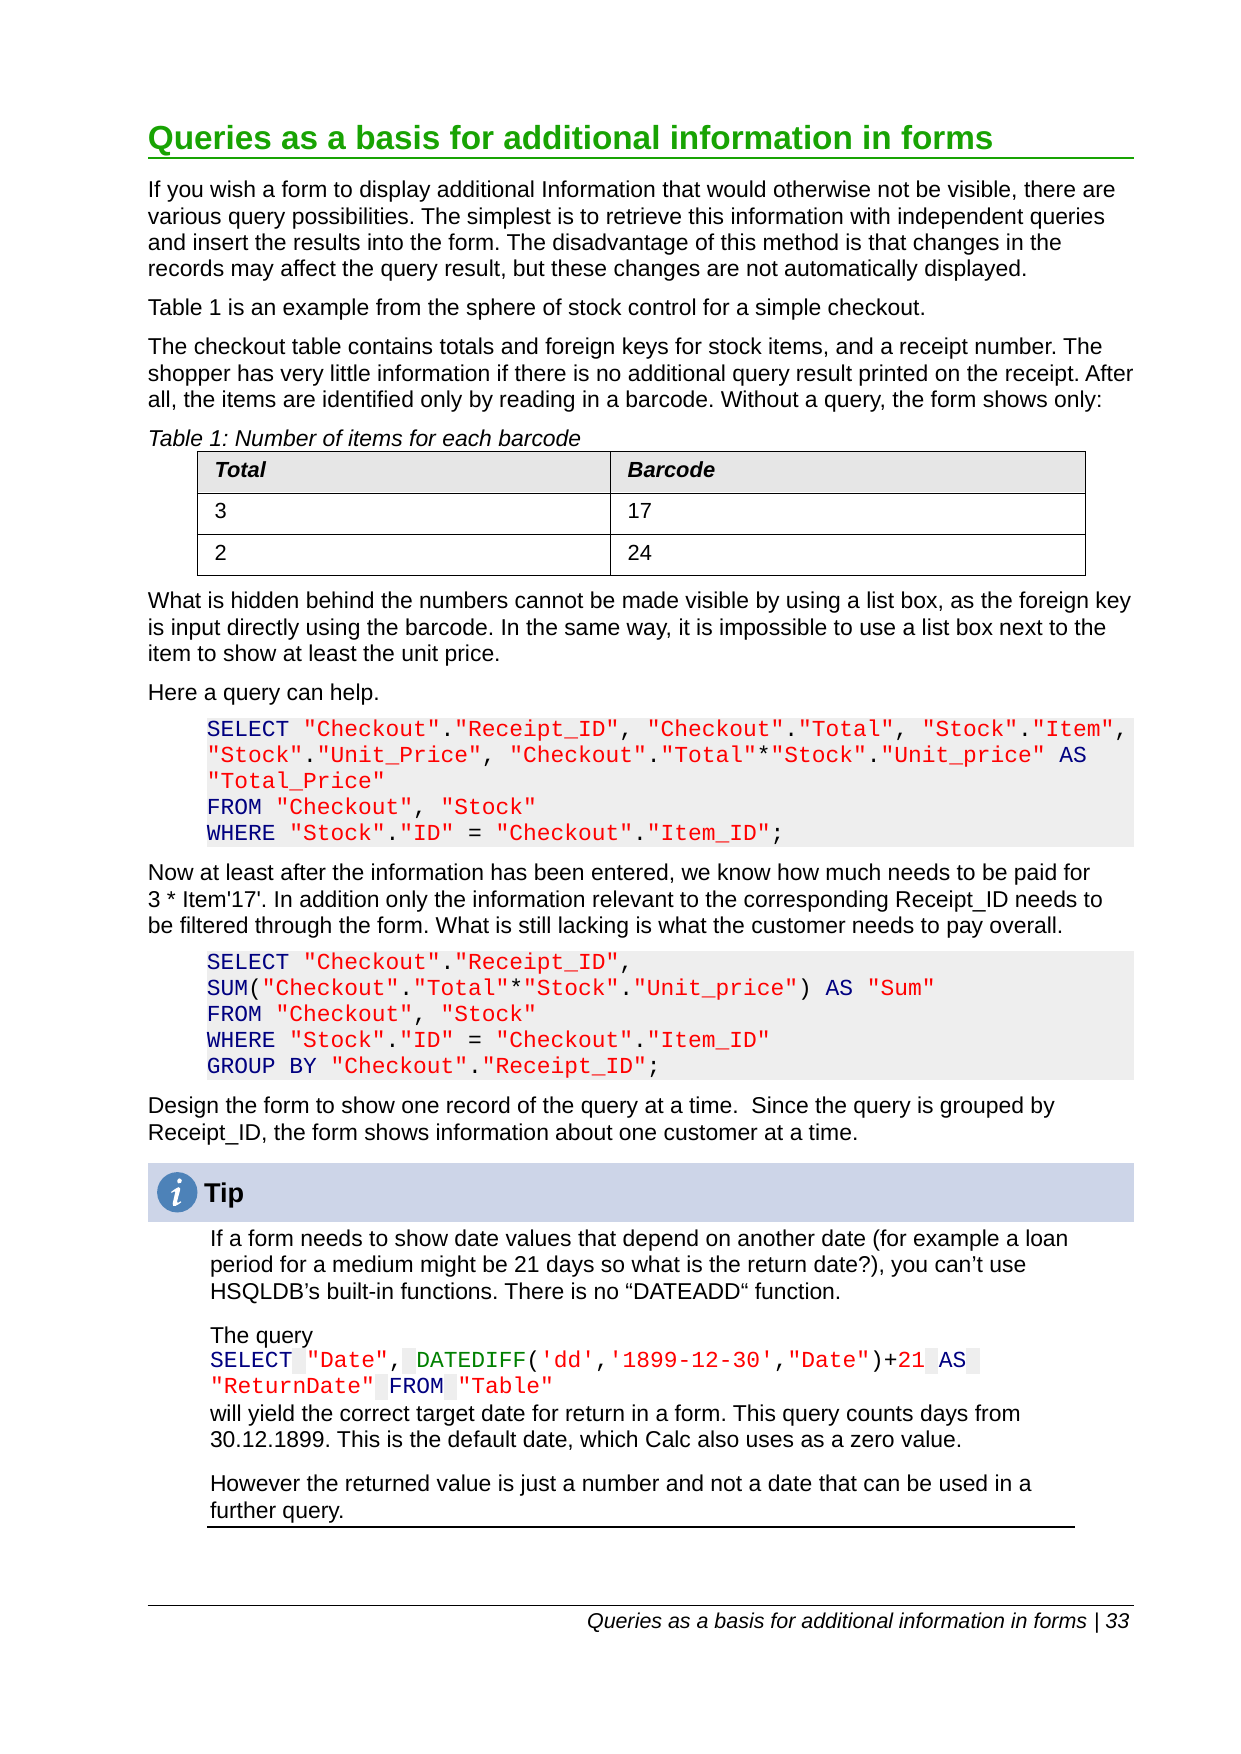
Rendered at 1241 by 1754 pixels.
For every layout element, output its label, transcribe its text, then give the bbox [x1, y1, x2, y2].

text SELECT "Checkout"."Receipt_ID", "Checkout"."Total", "Stock"."Item", "Stock"."Unit_Price", "Checkout"."Total"*"Stock"."Unit_price" AS "Total_Price" FROM "Checkout", "Stock" WHERE "Stock"."ID" = "Checkout"."Item_ID"; [207, 718, 1134, 847]
text Table 1 is an example from the sphere of stock control for a simple checkout. [148, 294, 1134, 321]
text SELECT "Checkout"."Receipt_ID", SUM("Checkout"."Total"*"Stock"."Unit_price") AS "Sum" FROM "Checkout", "Stock" WHERE "Stock"."ID" = "Checkout"."Item_ID" GROUP BY "Checkout"."Receipt_ID"; [207, 951, 1134, 1080]
text Design the form to show one record of the query at a time. Since the query is grouped by Receipt_ID, the form shows information about one customer at a time. [148, 1092, 1134, 1145]
table_cell 3 [198, 494, 610, 534]
text If a form needs to show date values that depend on another date (for example a loan period for a medium might be 21 days so what is the return date?), you can’t use HSQLDB’s built-in functions. There is no “DATEADD“ function. [207, 1222, 1075, 1304]
table_header Barcode [611, 452, 1085, 492]
text Table 1: Number of items for each barcode [148, 425, 1134, 451]
table_header Total [198, 452, 610, 492]
text The query SELECT "Date", DATEDIFF('dd','1899-12-30',"Date")+21 AS "ReturnDate" FROM "Table" will yield the correct target date for return in a form. This query counts days from 30.12.1899. This is the default date, which Calc also uses as a zero value. [207, 1319, 1075, 1453]
text What is hidden behind the numbers cannot be made visible by using a list box, as the foreign key is input directly using the barcode. In the same way, it is impossible to use a list box next to the item to show at least the unit price. [148, 587, 1134, 666]
text Now at least after the information has been entered, we know how much needs to be paid for 3 * Item'17'. In addition only the information relevant to the corresponding Receipt_ID needs to be filtered through the form. What is still lacking is what the customer needs to pay overall. [148, 859, 1134, 938]
text However the returned value is just a number and not a date that can be used in a further query. [207, 1467, 1075, 1526]
table_cell 2 [198, 535, 610, 575]
text If you wish a form to display additional Information that would otherwise not be visible, there are various query possibilities. The simplest is to retrieve this information with independent queries and insert the results into the form. The disadvantage of this method is that changes in the records may affect the query result, but these changes are not automatically displayed. [148, 176, 1134, 282]
table_cell 24 [611, 535, 1085, 575]
text The checkout table contains totals and foreign keys for stock items, and a receipt number. The shopper has very little information if there is no additional query result printed on the receipt. After all, the items are identified only by reading in a barcode. Without a query, the form shows only: [148, 333, 1134, 412]
text Here a query can help. [148, 679, 1134, 705]
subtitle Tip [148, 1163, 1134, 1222]
table_cell 17 [611, 494, 1085, 534]
subtitle Queries as a basis for additional information in forms [148, 118, 1134, 157]
